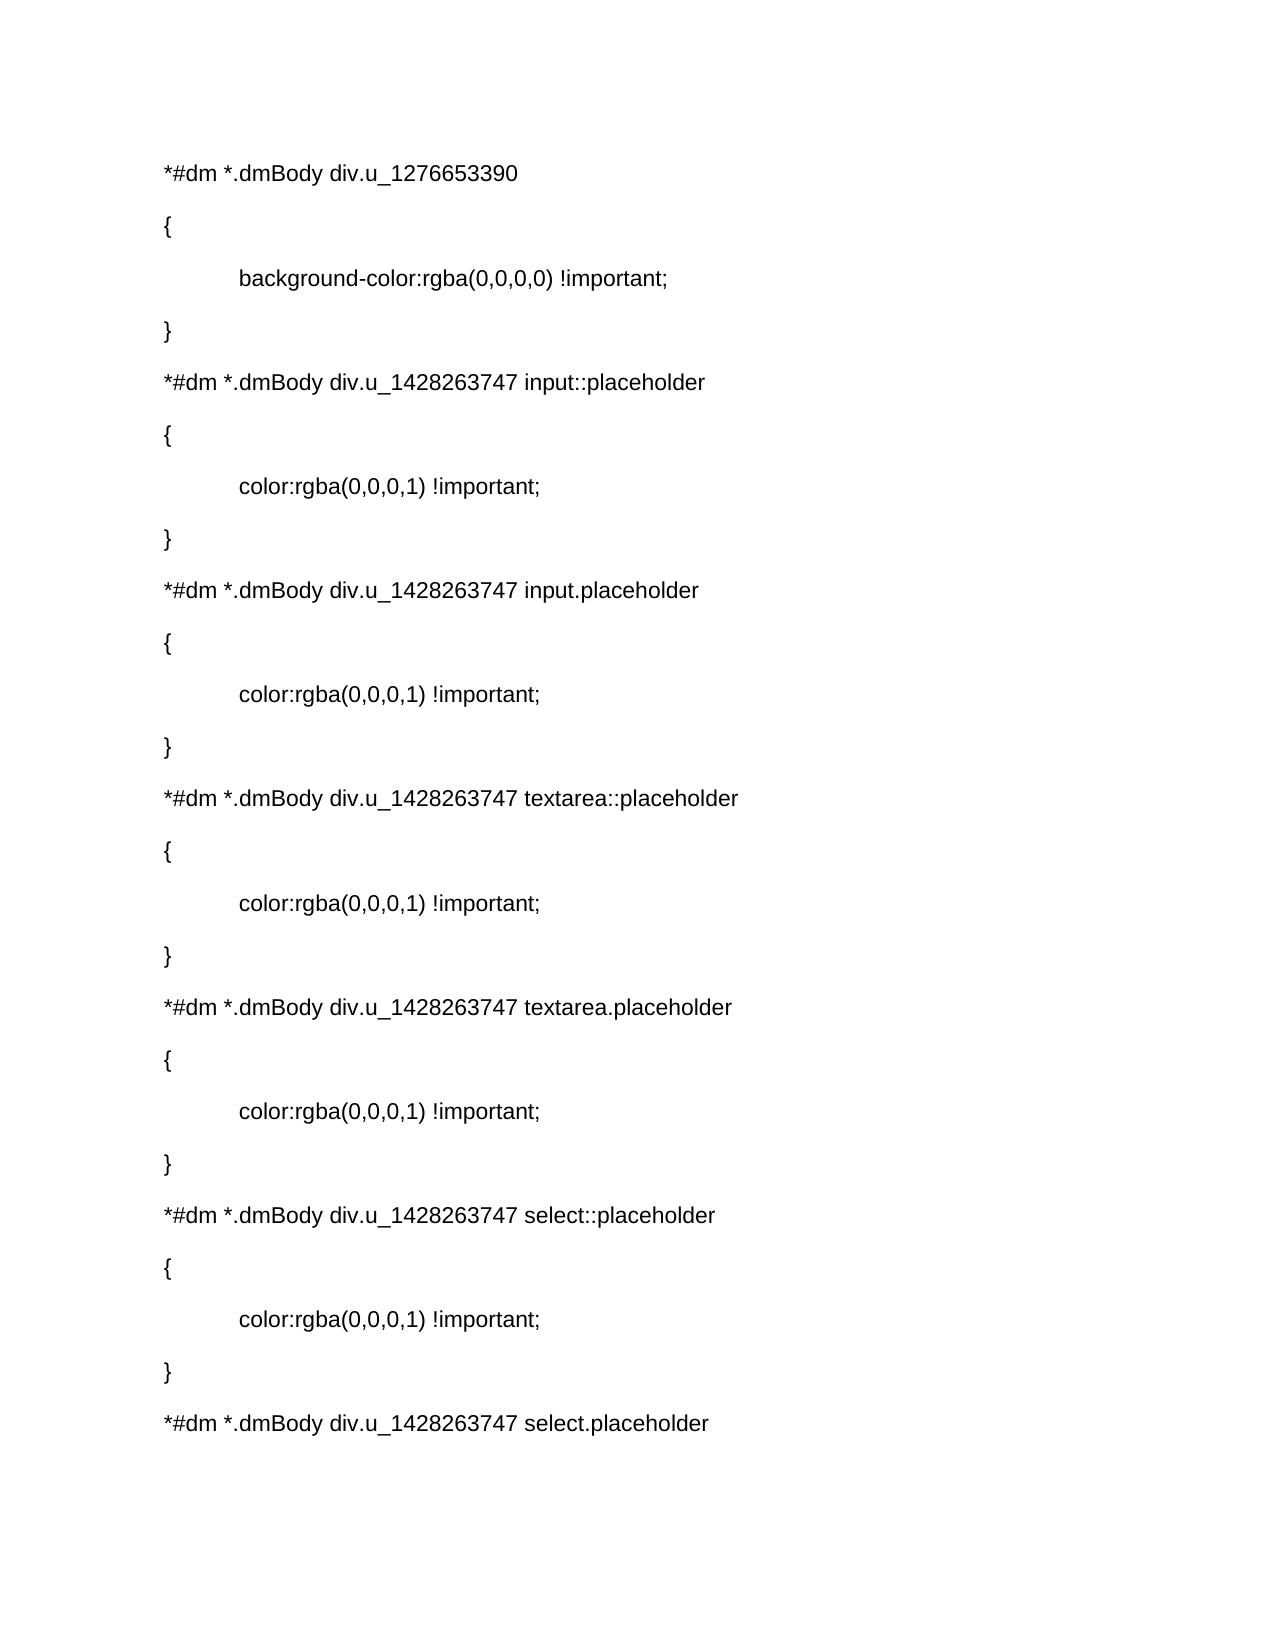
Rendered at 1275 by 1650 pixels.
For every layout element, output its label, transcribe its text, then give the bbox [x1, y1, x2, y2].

table_cell *#dm *.dmBody div.u_1276653390 [153, 150, 1125, 202]
table_cell color:rgba(0,0,0,1) !important; [153, 879, 1125, 931]
table_cell *#dm *.dmBody div.u_1428263747 select::placeholder [153, 1192, 1125, 1244]
table_cell *#dm *.dmBody div.u_1428263747 textarea::placeholder [153, 775, 1125, 827]
table_cell *#dm *.dmBody div.u_1428263747 textarea.placeholder [153, 983, 1125, 1035]
table_cell } [153, 931, 1125, 983]
table_cell { [153, 827, 1125, 879]
table_cell color:rgba(0,0,0,1) !important; [153, 463, 1125, 514]
table_cell *#dm *.dmBody div.u_1428263747 input::placeholder [153, 358, 1125, 410]
table_cell { [153, 619, 1125, 671]
table_cell background-color:rgba(0,0,0,0) !important; [153, 254, 1125, 306]
table_cell { [153, 1244, 1125, 1296]
table_cell { [153, 410, 1125, 462]
table_cell *#dm *.dmBody div.u_1428263747 select.placeholder [153, 1400, 1125, 1452]
table_cell } [153, 1348, 1125, 1400]
table_cell } [153, 306, 1125, 358]
table_cell color:rgba(0,0,0,1) !important; [153, 671, 1125, 723]
table_cell { [153, 202, 1125, 254]
table_cell *#dm *.dmBody div.u_1428263747 input.placeholder [153, 567, 1125, 619]
table_cell } [153, 723, 1125, 775]
table_cell } [153, 515, 1125, 567]
table_cell color:rgba(0,0,0,1) !important; [153, 1088, 1125, 1139]
table_cell { [153, 1035, 1125, 1087]
table_cell color:rgba(0,0,0,1) !important; [153, 1296, 1125, 1348]
table_cell } [153, 1140, 1125, 1192]
